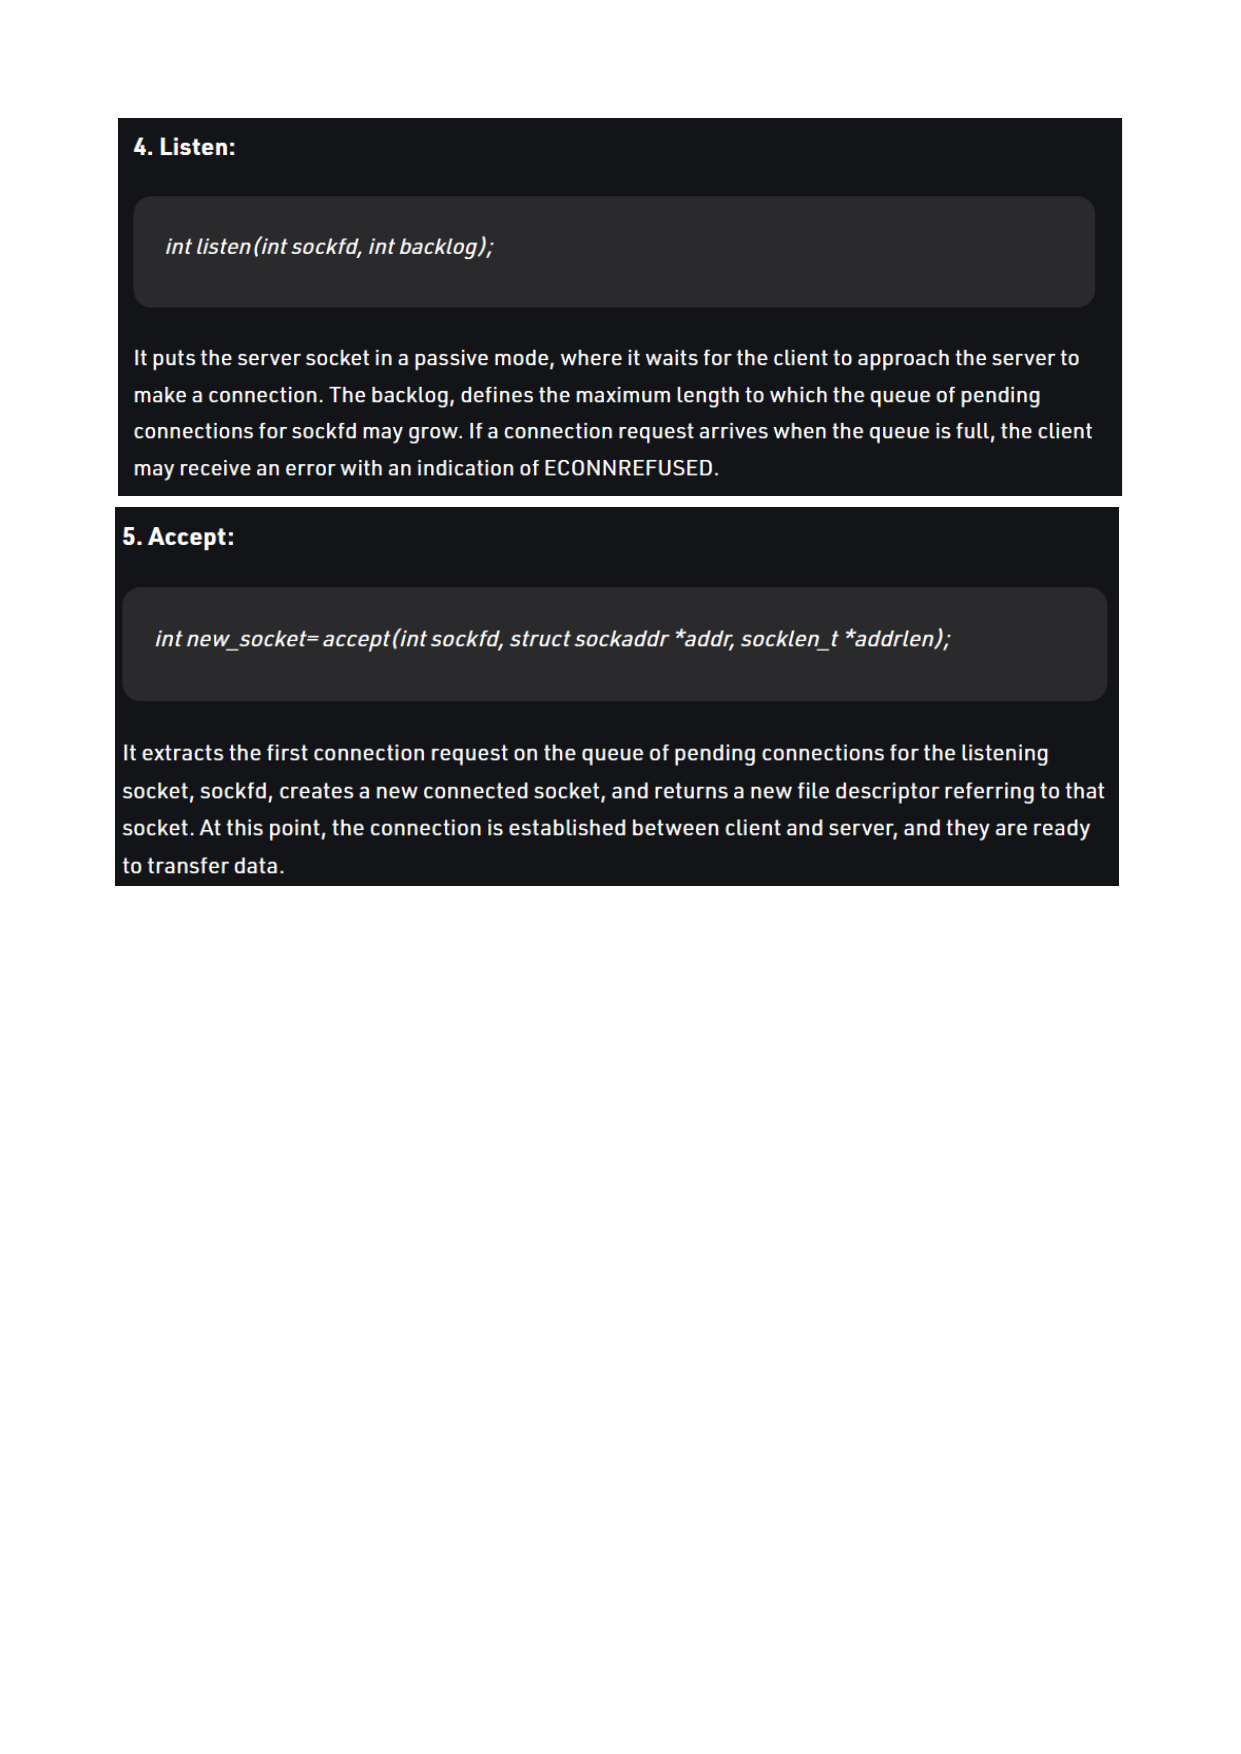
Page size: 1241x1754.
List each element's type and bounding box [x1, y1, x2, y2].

picture [115, 507, 1119, 886]
picture [118, 118, 1123, 496]
